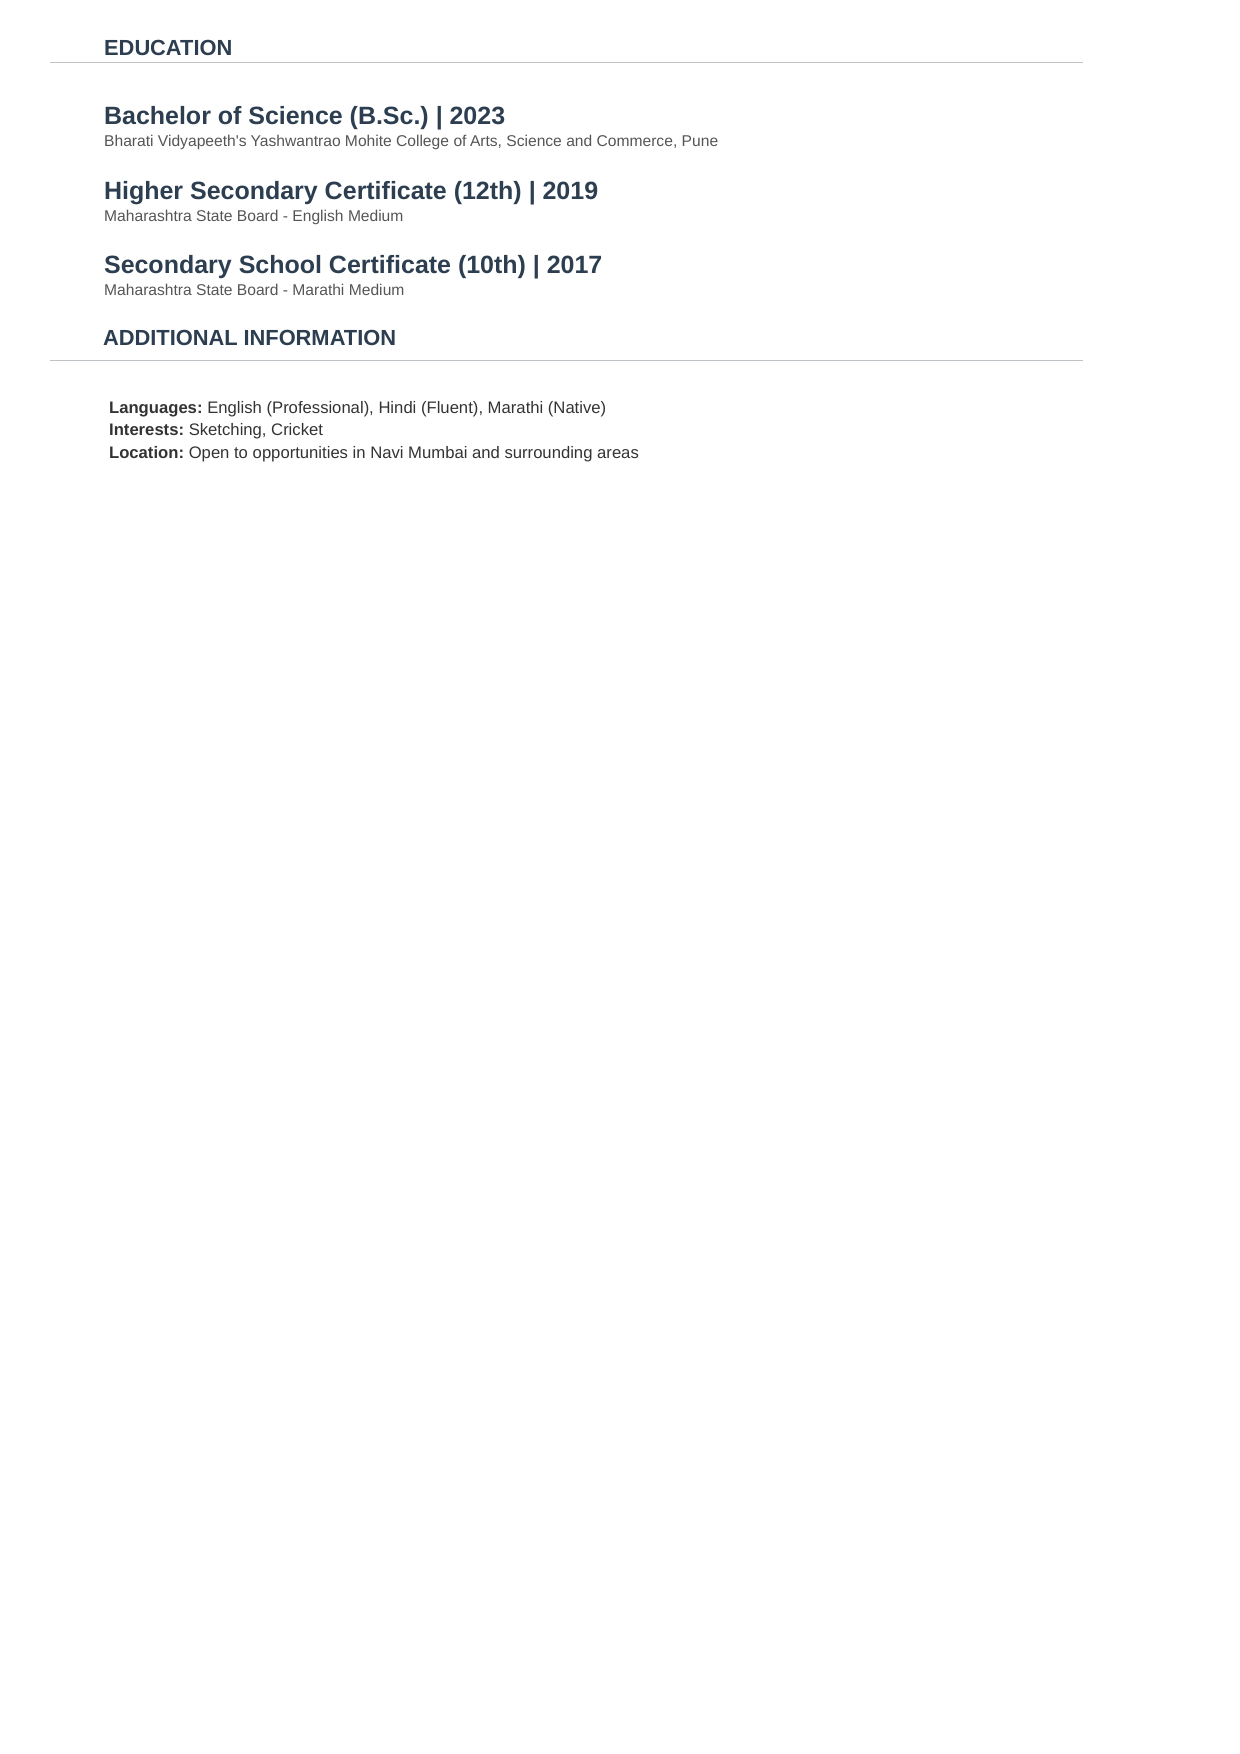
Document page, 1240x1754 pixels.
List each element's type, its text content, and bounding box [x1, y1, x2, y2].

text Maharashtra State Board - English Medium [104, 207, 1190, 224]
text Higher Secondary Certificate (12th) | 2019 [104, 176, 1190, 204]
text Interests: Sketching, Cricket [109, 420, 1139, 439]
subtitle Secondary School Certificate (10th) | 2017 [104, 250, 1190, 279]
subtitle EDUCATION [104, 35, 1190, 60]
text Languages: English (Professional), Hindi (Fluent), Marathi (Native) [109, 397, 1139, 417]
text Bharati Vidyapeeth's Yashwantrao Mohite College of Arts, Science and Commerce, Pune [104, 132, 1190, 150]
text ADDITIONAL INFORMATION [49, 325, 1190, 350]
text Location: Open to opportunities in Navi Mumbai and surrounding areas [109, 443, 1139, 462]
text Bachelor of Science (B.Sc.) | 2023 [104, 101, 1190, 130]
text Maharashtra State Board - Marathi Medium [104, 281, 1190, 299]
